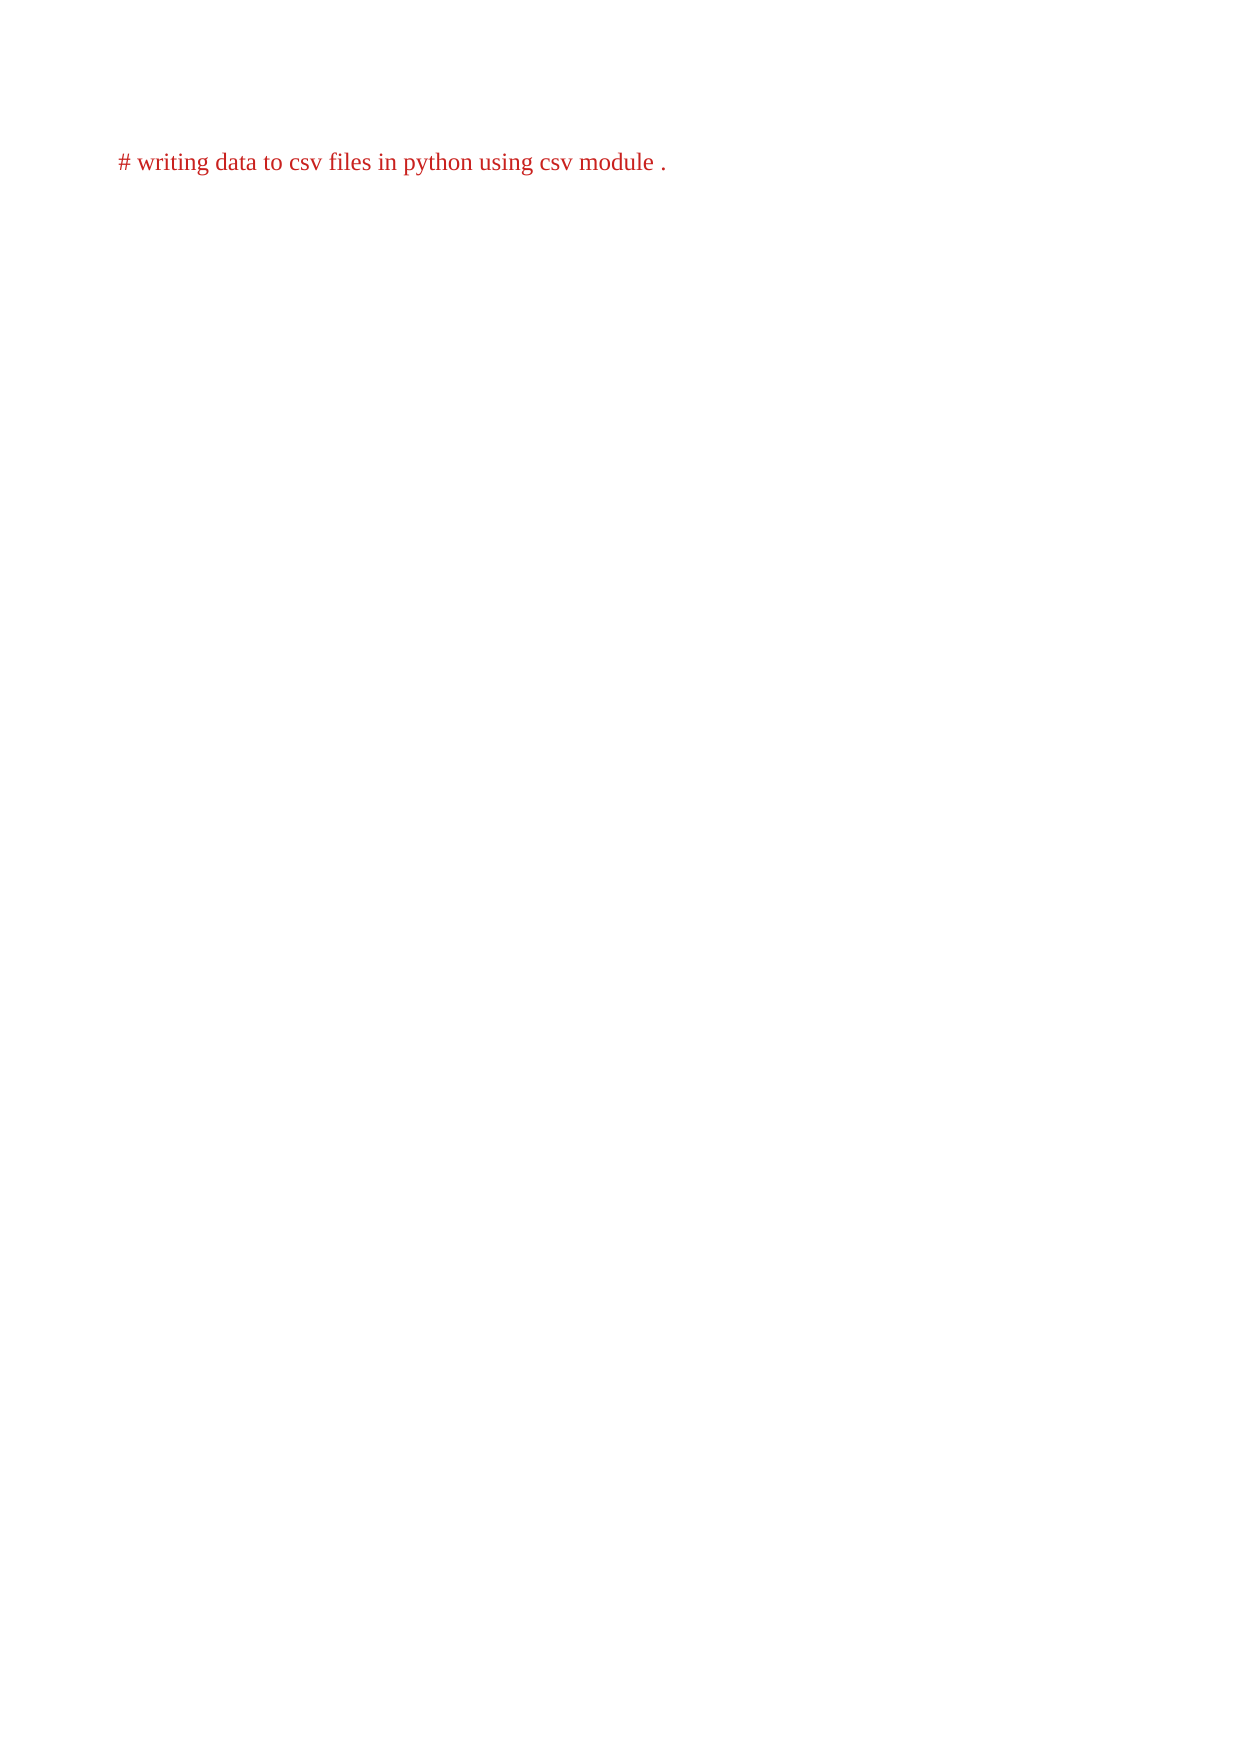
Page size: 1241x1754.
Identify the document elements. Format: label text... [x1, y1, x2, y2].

text # writing data to csv files in python using csv module . [118, 147, 1122, 176]
